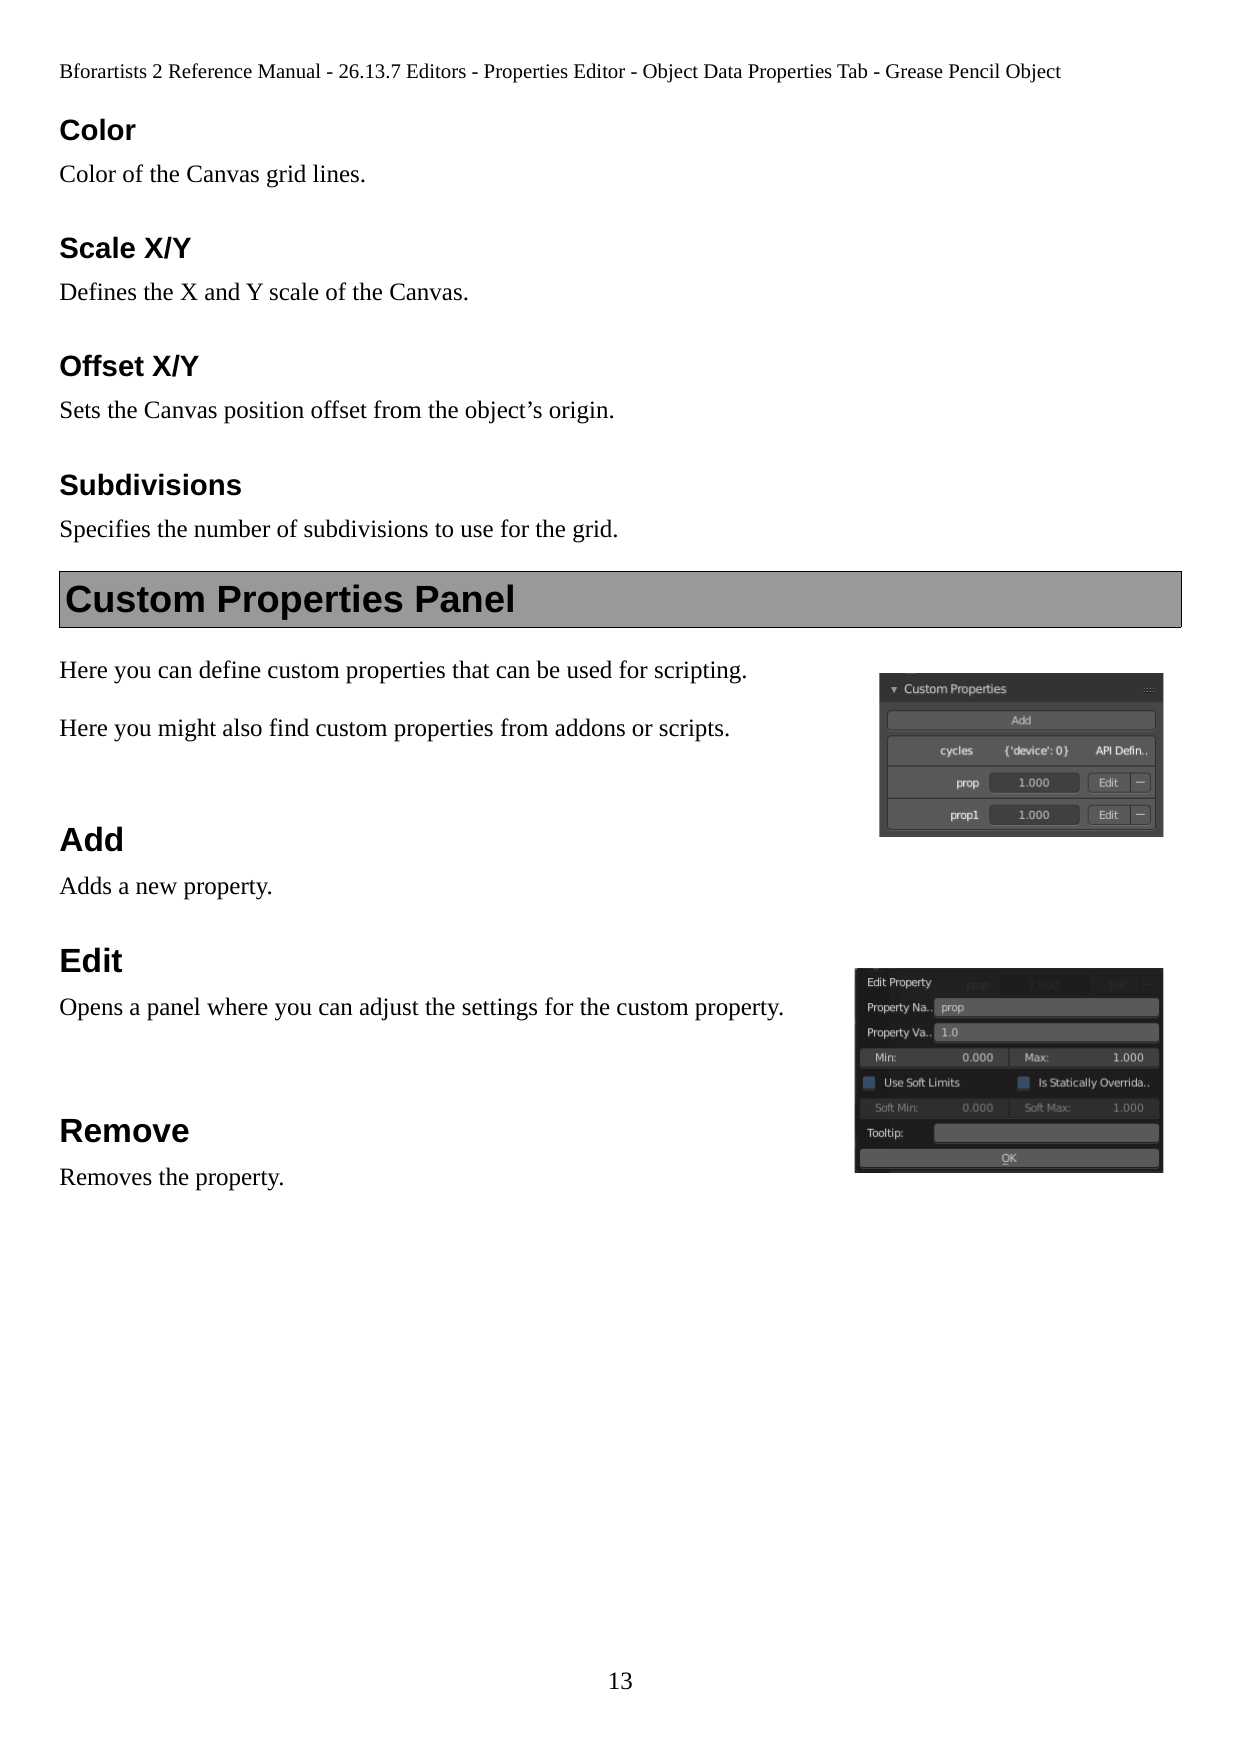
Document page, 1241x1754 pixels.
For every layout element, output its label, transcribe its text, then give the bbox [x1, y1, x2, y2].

table_header Custom Properties Panel [60, 572, 1181, 627]
text Sets the Canvas position offset from the object’s origin. [59, 396, 1181, 424]
text Removes the property. [59, 1162, 1181, 1191]
subtitle Edit [59, 941, 1181, 980]
text Here you can define custom properties that can be used for scripting. [59, 655, 1181, 684]
picture [854, 968, 1164, 1173]
subtitle Offset X/Y [59, 349, 1181, 383]
subtitle Color [59, 113, 1181, 146]
picture [879, 673, 1164, 837]
subtitle Remove [59, 1111, 854, 1150]
subtitle Add [59, 820, 1181, 859]
text Here you might also find custom properties from addons or scripts. [59, 713, 879, 742]
text Opens a panel where you can adjust the settings for the custom property. [59, 992, 854, 1021]
text Adds a new property. [59, 871, 1181, 900]
text Defines the X and Y scale of the Canvas. [59, 277, 1181, 306]
subtitle Subdivisions [59, 468, 1181, 501]
subtitle Scale X/Y [59, 231, 1181, 265]
text Color of the Canvas grid lines. [59, 159, 1181, 188]
text Specifies the number of subdivisions to use for the grid. [59, 514, 1181, 543]
subtitle [1164, 1111, 1181, 1150]
